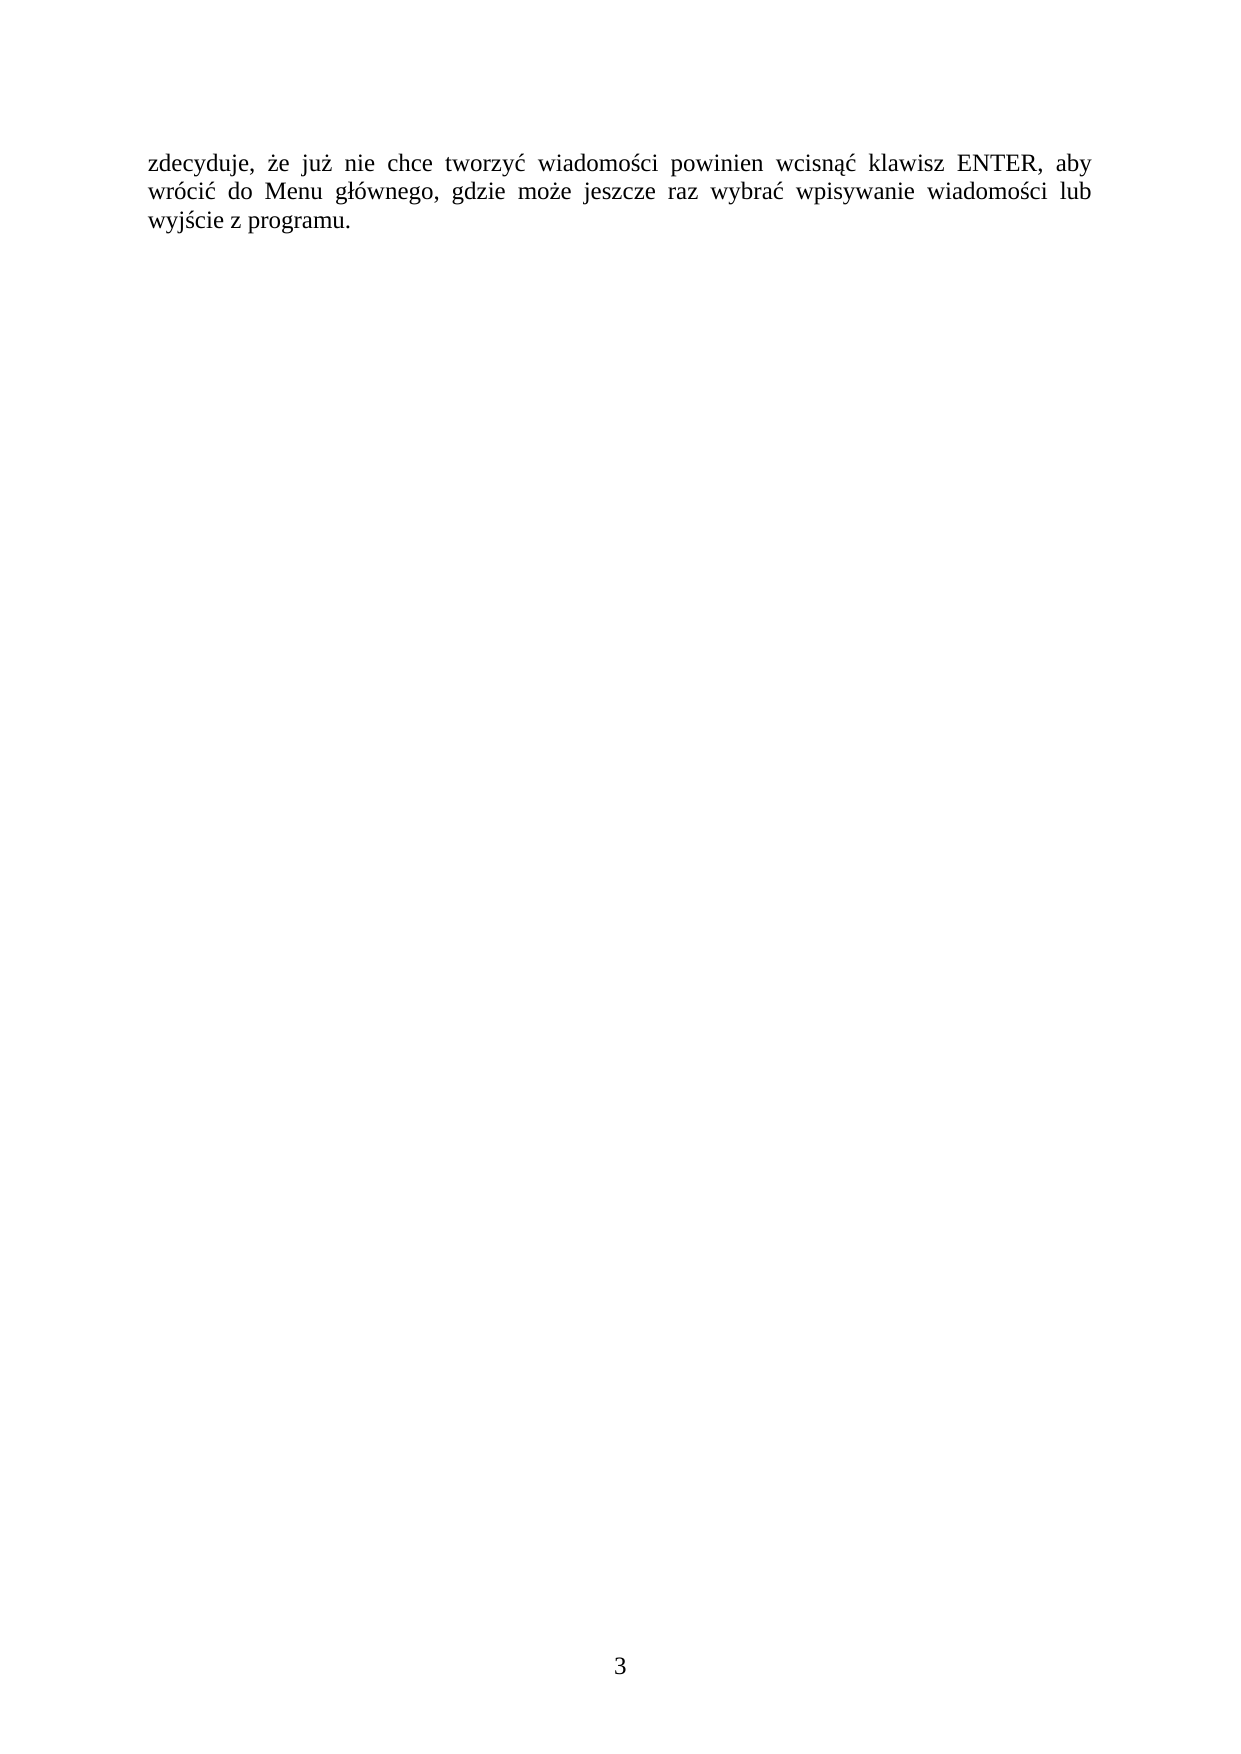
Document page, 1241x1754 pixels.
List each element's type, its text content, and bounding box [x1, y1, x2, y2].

text zdecyduje, że już nie chce tworzyć wiadomości powinien wcisnąć klawisz ENTER, aby wrócić do Menu głównego, gdzie może jeszcze raz wybrać wpisywanie wiadomości lub wyjście z programu. [148, 148, 1092, 234]
